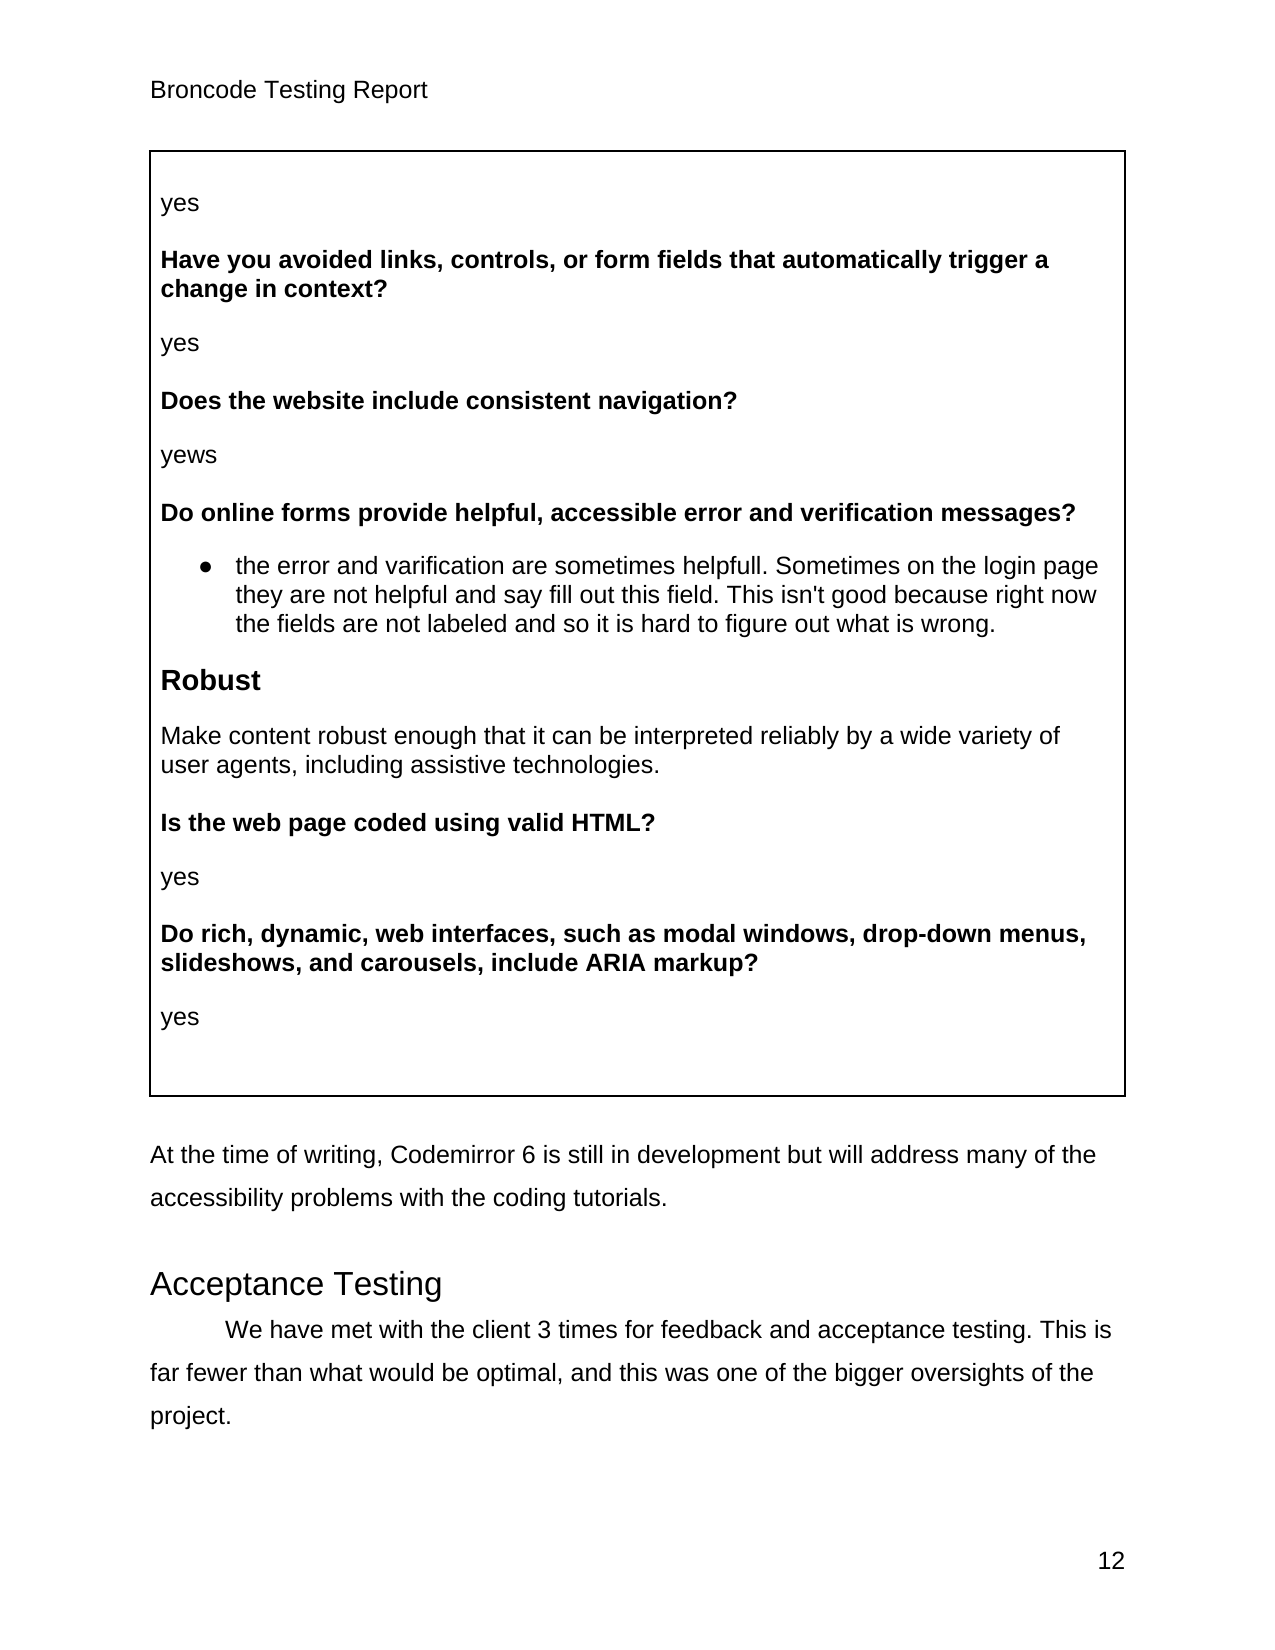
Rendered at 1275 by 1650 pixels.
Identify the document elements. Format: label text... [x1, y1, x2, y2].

table_header Broncode accessibility conventions For the sake of clarity, certain conventions are used. All sections of the list are marked with heading level 2. All list items are marked with a heading 3. The main title of the report is marked with a heading 1. If a list item passes, a yes will be placed next to it. If there is anything wrong with the item, an explanation will be provided below the item. If the item isn’t applicable, then na will be placed below it. automated report Along with the manual report, I have provided an automated report. This automated report provides the vender with the accessibility violations according to the accessibility standards. On the other hand, the manual report examines the pages or page from a user’s perspective. The link is Perceivable Make content and controls perceivable by all users. Do images have alternative text? na Does video have captions and does audio have a transcript? na Does the web page or document include headings, lists, ARIA landmarks, and other semantic elements to communicate document structure? the webpage includes headings, lists, and other elements. some of the links are not labeled. For example, on the course page there is something called arrow forward. This is confusing because you are not sure where the link is going to go. also, the courses should be headings. Right now, they are bolded. You should have the courses heading and then the courses they are in as sub headings below the main heading. This way users can skip to the course they want and not have to listen to other things they are not interested in. Is the tab order and read order logical and intuitive? yes Do form fields within web pages and documents have appropriately coded labels and prompts? the registration labels are not labeled at all. neither are the login fields also, the coding area fields are not labeled Have you avoided using visual characteristics to communicate information (e.g., “click the circle on the right” or “required fields are in red”)? yes Does the interface have sufficient contrast between text color and background color? yes Does the content scale well when text is enlarged up to 200 percent? yes Operable Make content and controls operable by all users. Can all menus, links, buttons, and other controls be operated by keyboard, to make them accessible to users who are unable to use a mouse? mostly but the code editer has some issues with screen readers. you can't here what you typed in. The screen readers don't verbalize it. The code editer is completly inaccessibile with screen readers. The good news is there are ways of making it accessible. Please see the following link [https://codemirror.net/6/] i can't navigate around the code editer really well. I would have to use my other code editer. Does the web page include a visible focus indicator so all users, especially those using a keyboard, can easily track their current position? yes Do features that scroll or update automatically (e.g., slideshows, carousels) have prominent accessible controls that enable users to pause or advance these features on their own? yes Do pages that have time limits include mechanisms for adjusting those limits for users who need more time? na Have you avoided using content that flashes or flickers? na Does the web page or document have a title that describes its topic or purpose? yes Are mechanisms in place that allow users to bypass blocks of content (e.g., a “skip to main content” link on a web page or bookmarks in a PDF)? yes Does the website include two or more ways of finding content, such as a navigation menu, search feature, or site map? no Is link text meaningful, independent of context? the link text is meaningful sometimes. Some of the link content is unlabeled and doesn't work that well. Understandable Make content and user interfaces understandable to all users. Has the language of the web page or document (or individual parts of a multilingual document) been defined? yes Have you avoided links, controls, or form fields that automatically trigger a change in context? yes Does the website include consistent navigation? yews Do online forms provide helpful, accessible error and verification messages? the error and varification are sometimes helpfull. Sometimes on the login page they are not helpful and say fill out this field. This isn't good because right now the fields are not labeled and so it is hard to figure out what is wrong. Robust Make content robust enough that it can be interpreted reliably by a wide variety of user agents, including assistive technologies. Is the web page coded using valid HTML? yes Do rich, dynamic, web interfaces, such as modal windows, drop-down menus, slideshows, and carousels, include ARIA markup? yes [151, 152, 1124, 1095]
text At the time of writing, Codemirror 6 is still in development but will address many of the accessibility problems with the coding tutorials. [150, 1140, 1125, 1212]
text We have met with the client 3 times for feedback and acceptance testing. This is far fewer than what would be optimal, and this was one of the bigger oversights of the project. [150, 1315, 1125, 1430]
subtitle Acceptance Testing [150, 1264, 1125, 1302]
